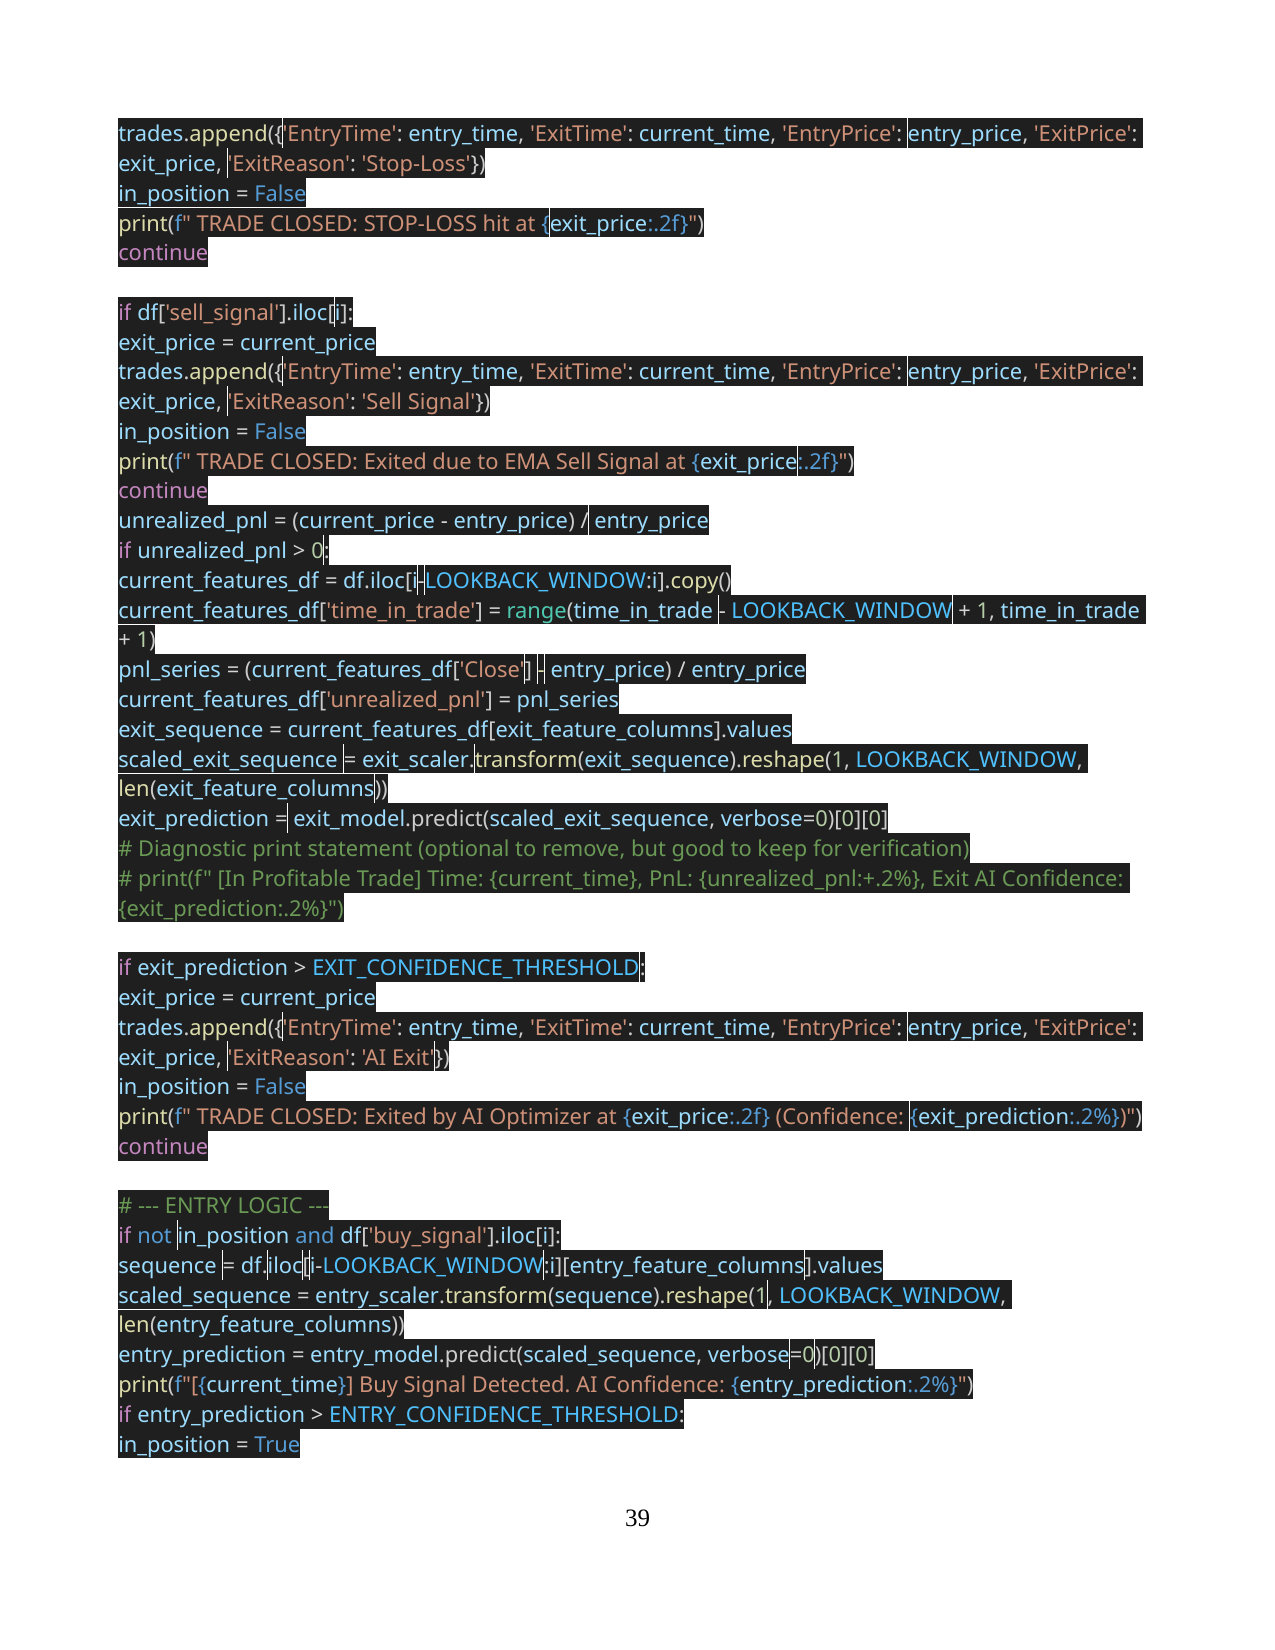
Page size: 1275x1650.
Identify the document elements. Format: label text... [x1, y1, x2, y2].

text # print(f" [In Profitable Trade] Time: {current_time}, PnL: {unrealized_pnl:+.2%}, Exit AI Confidence: {exit_prediction:.2%}") [118, 863, 1157, 922]
text in_position = True [118, 1429, 1157, 1458]
text current_features_df['time_in_trade'] = range(time_in_trade - LOOKBACK_WINDOW + 1, time_in_trade + 1) [118, 595, 1157, 654]
text continue [118, 476, 1157, 505]
text if exit_prediction > EXIT_CONFIDENCE_THRESHOLD: [118, 952, 1157, 982]
text unrealized_pnl = (current_price - entry_price) / entry_price [118, 505, 1157, 535]
text continue [118, 1131, 1157, 1161]
text # Diagnostic print statement (optional to remove, but good to keep for verification) [118, 833, 1157, 863]
text # --- ENTRY LOGIC --- [118, 1190, 1157, 1220]
text current_features_df = df.iloc[i-LOOKBACK_WINDOW:i].copy() [118, 565, 1157, 595]
text exit_sequence = current_features_df[exit_feature_columns].values [118, 714, 1157, 744]
text trades.append({'EntryTime': entry_time, 'ExitTime': current_time, 'EntryPrice': entry_price, 'ExitPrice': exit_price, 'ExitReason': 'AI Exit'}) [118, 1012, 1157, 1071]
text current_features_df['unrealized_pnl'] = pnl_series [118, 684, 1157, 714]
text entry_prediction = entry_model.predict(scaled_sequence, verbose=0)[0][0] [118, 1339, 1157, 1369]
text in_position = False [118, 1071, 1157, 1101]
text print(f" TRADE CLOSED: STOP-LOSS hit at {exit_price:.2f}") [118, 207, 1157, 237]
text trades.append({'EntryTime': entry_time, 'ExitTime': current_time, 'EntryPrice': entry_price, 'ExitPrice': exit_price, 'ExitReason': 'Stop-Loss'}) [118, 118, 1157, 178]
text print(f" TRADE CLOSED: Exited due to EMA Sell Signal at {exit_price:.2f}") [118, 446, 1157, 476]
text print(f" TRADE CLOSED: Exited by AI Optimizer at {exit_price:.2f} (Confidence: {exit_prediction:.2%})") [118, 1101, 1157, 1131]
text trades.append({'EntryTime': entry_time, 'ExitTime': current_time, 'EntryPrice': entry_price, 'ExitPrice': exit_price, 'ExitReason': 'Sell Signal'}) [118, 356, 1157, 416]
text exit_price = current_price [118, 982, 1157, 1012]
text exit_price = current_price [118, 327, 1157, 356]
text continue [118, 237, 1157, 267]
text scaled_sequence = entry_scaler.transform(sequence).reshape(1, LOOKBACK_WINDOW, len(entry_feature_columns)) [118, 1280, 1157, 1339]
text if unrealized_pnl > 0: [118, 535, 1157, 565]
text if df['sell_signal'].iloc[i]: [118, 297, 1157, 327]
text sequence = df.iloc[i-LOOKBACK_WINDOW:i][entry_feature_columns].values [118, 1250, 1157, 1280]
text pnl_series = (current_features_df['Close'] - entry_price) / entry_price [118, 654, 1157, 684]
text if not in_position and df['buy_signal'].iloc[i]: [118, 1220, 1157, 1250]
text scaled_exit_sequence = exit_scaler.transform(exit_sequence).reshape(1, LOOKBACK_WINDOW, len(exit_feature_columns)) [118, 744, 1157, 803]
text if entry_prediction > ENTRY_CONFIDENCE_THRESHOLD: [118, 1399, 1157, 1429]
text print(f"[{current_time}] Buy Signal Detected. AI Confidence: {entry_prediction:.2%}") [118, 1369, 1157, 1399]
text in_position = False [118, 416, 1157, 446]
text in_position = False [118, 178, 1157, 207]
text exit_prediction = exit_model.predict(scaled_exit_sequence, verbose=0)[0][0] [118, 803, 1157, 833]
